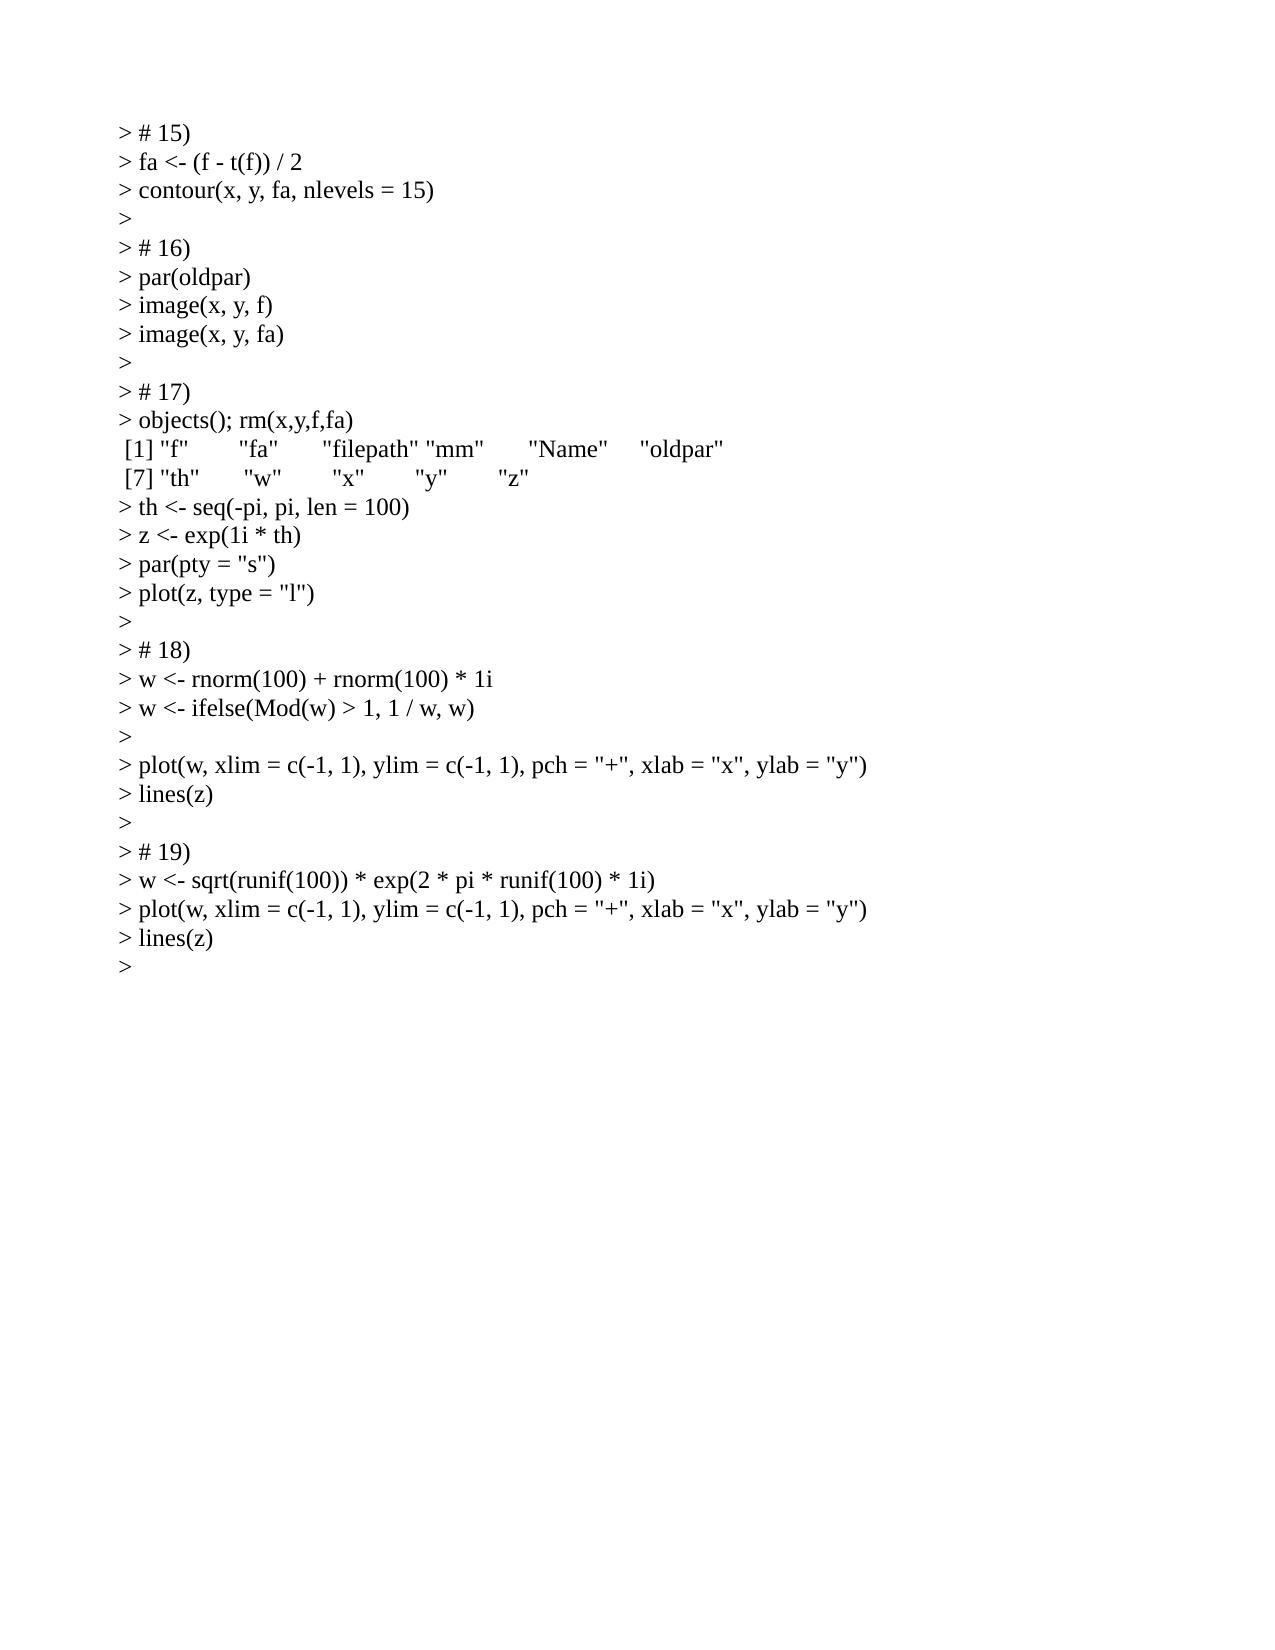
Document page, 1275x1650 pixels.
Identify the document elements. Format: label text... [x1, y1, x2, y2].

text > z <- exp(1i * th) [118, 521, 1157, 549]
text > plot(w, xlim = c(-1, 1), ylim = c(-1, 1), pch = "+", xlab = "x", ylab = "y") [118, 894, 1157, 923]
text > par(oldpar) [118, 262, 1157, 291]
text > [118, 808, 1157, 837]
text > th <- seq(-pi, pi, len = 100) [118, 492, 1157, 521]
text > par(pty = "s") [118, 549, 1157, 578]
text > plot(w, xlim = c(-1, 1), ylim = c(-1, 1), pch = "+", xlab = "x", ylab = "y") [118, 751, 1157, 779]
text > # 17) [118, 377, 1157, 406]
text > [118, 952, 1157, 981]
text [7] "th" "w" "x" "y" "z" [118, 463, 1157, 492]
text > # 15) [118, 118, 1157, 147]
text > [118, 722, 1157, 751]
text > lines(z) [118, 923, 1157, 952]
text > [118, 607, 1157, 636]
text > image(x, y, f) [118, 291, 1157, 319]
text > # 16) [118, 233, 1157, 262]
text > w <- rnorm(100) + rnorm(100) * 1i [118, 664, 1157, 693]
text > # 19) [118, 837, 1157, 866]
text > objects(); rm(x,y,f,fa) [118, 406, 1157, 434]
text > [118, 204, 1157, 233]
text > fa <- (f - t(f)) / 2 [118, 147, 1157, 176]
text > contour(x, y, fa, nlevels = 15) [118, 176, 1157, 204]
text [1] "f" "fa" "filepath" "mm" "Name" "oldpar" [118, 434, 1157, 463]
text > [118, 348, 1157, 377]
text > lines(z) [118, 779, 1157, 808]
text > plot(z, type = "l") [118, 578, 1157, 607]
text > image(x, y, fa) [118, 319, 1157, 348]
text > w <- sqrt(runif(100)) * exp(2 * pi * runif(100) * 1i) [118, 866, 1157, 894]
text > # 18) [118, 636, 1157, 664]
text > w <- ifelse(Mod(w) > 1, 1 / w, w) [118, 693, 1157, 722]
